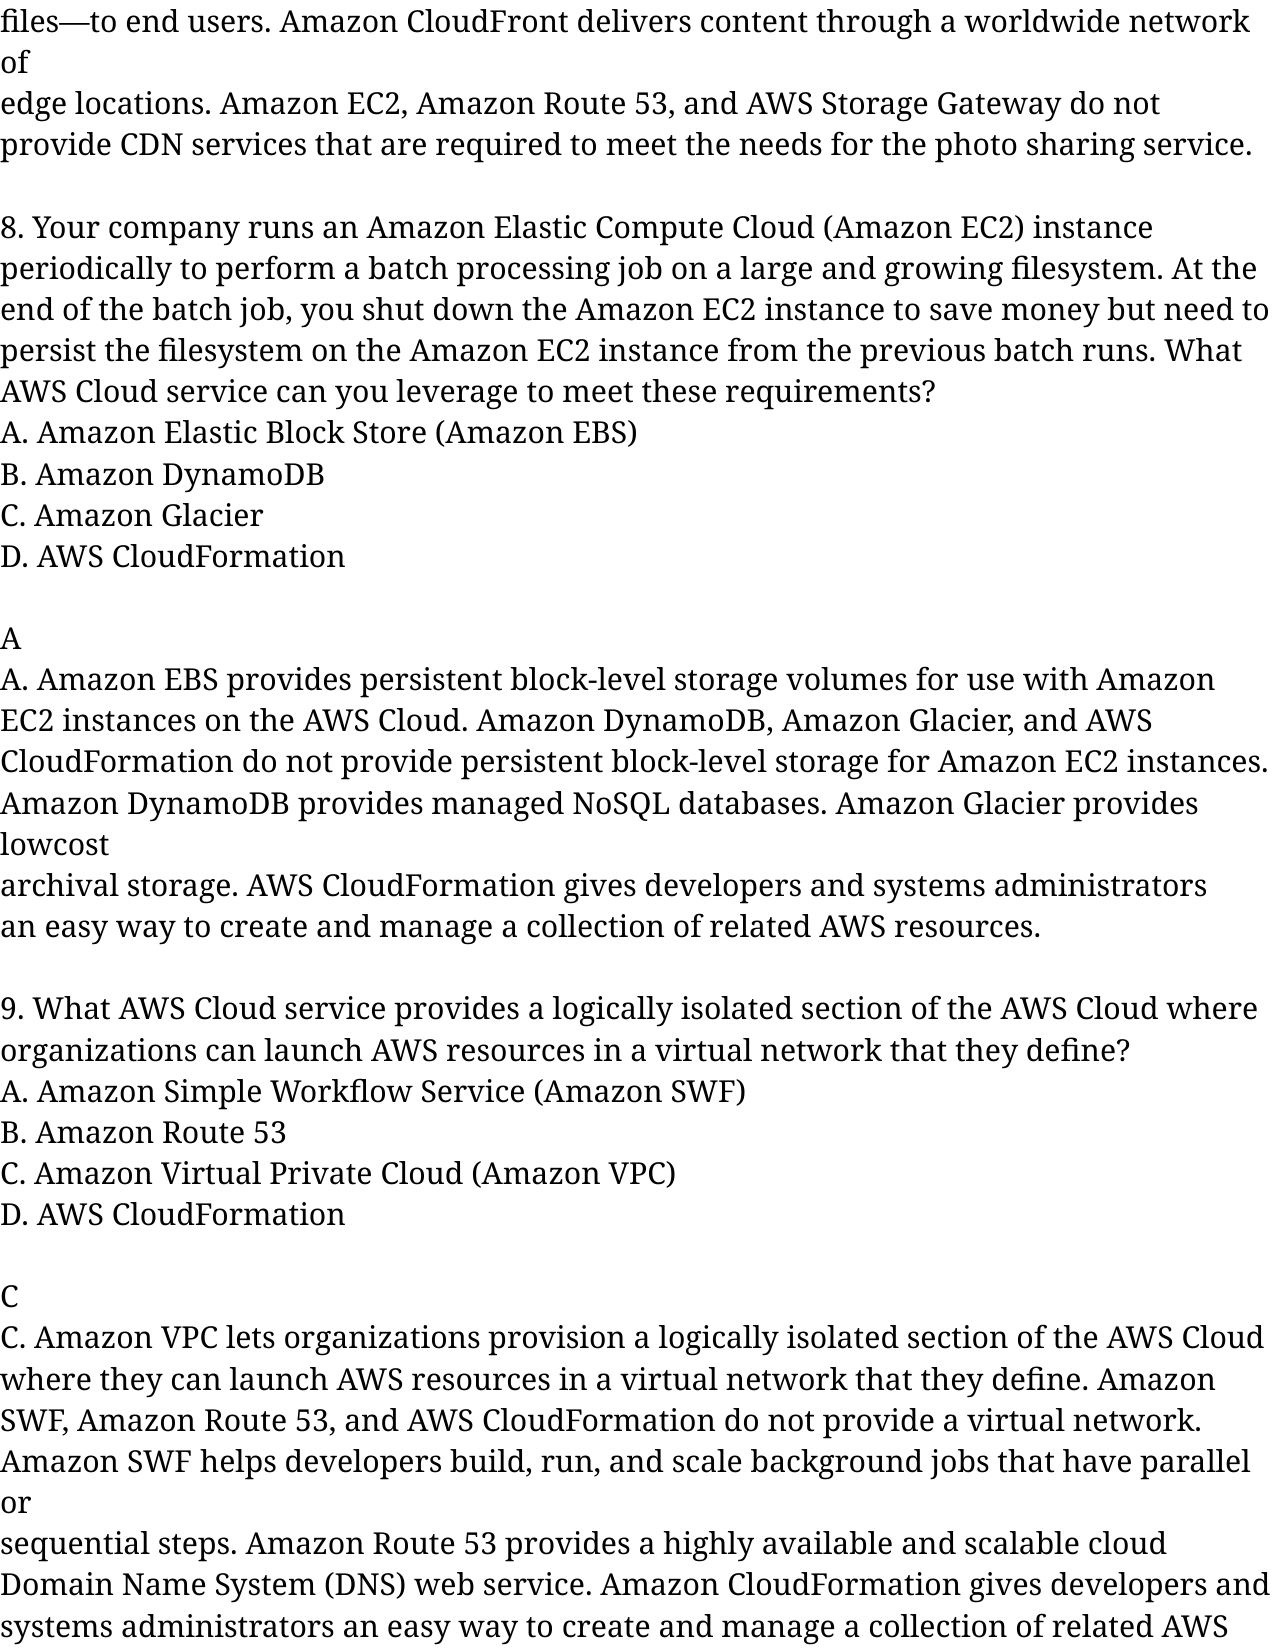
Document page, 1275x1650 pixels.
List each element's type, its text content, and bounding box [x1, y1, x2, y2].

text 9. What AWS Cloud service provides a logically isolated section of the AWS Cloud where [0, 987, 1275, 1029]
text Amazon DynamoDB provides managed NoSQL databases. Amazon Glacier provides lowcost [0, 782, 1275, 864]
text B. Amazon DynamoDB [0, 453, 1275, 494]
text persist the filesystem on the Amazon EC2 instance from the previous batch runs. What [0, 329, 1275, 370]
text SWF, Amazon Route 53, and AWS CloudFormation do not provide a virtual network. [0, 1399, 1275, 1440]
text where they can launch AWS resources in a virtual network that they define. Amazon [0, 1358, 1275, 1399]
text CloudFormation do not provide persistent block-level storage for Amazon EC2 instances. [0, 741, 1275, 782]
text C. Amazon VPC lets organizations provision a logically isolated section of the AWS Cloud [0, 1317, 1275, 1358]
text end of the batch job, you shut down the Amazon EC2 instance to save money but need to [0, 288, 1275, 329]
text an easy way to create and manage a collection of related AWS resources. [0, 905, 1275, 946]
text Amazon SWF helps developers build, run, and scale background jobs that have parallel or [0, 1440, 1275, 1522]
text A. Amazon Simple Workflow Service (Amazon SWF) [0, 1070, 1275, 1111]
text organizations can launch AWS resources in a virtual network that they define? [0, 1029, 1275, 1070]
text C. Amazon Virtual Private Cloud (Amazon VPC) [0, 1152, 1275, 1193]
text A. Amazon Elastic Block Store (Amazon EBS) [0, 411, 1275, 453]
text systems administrators an easy way to create and manage a collection of related AWS [0, 1605, 1275, 1646]
text B. Amazon Route 53 [0, 1111, 1275, 1152]
text C [0, 1276, 1275, 1317]
text archival storage. AWS CloudFormation gives developers and systems administrators [0, 864, 1275, 905]
text AWS Cloud service can you leverage to meet these requirements? [0, 370, 1275, 411]
text 8. Your company runs an Amazon Elastic Compute Cloud (Amazon EC2) instance [0, 206, 1275, 247]
text files—to end users. Amazon CloudFront delivers content through a worldwide network of [0, 0, 1275, 82]
text C. Amazon Glacier [0, 494, 1275, 535]
text periodically to perform a batch processing job on a large and growing filesystem. At the [0, 247, 1275, 288]
text A. Amazon EBS provides persistent block-level storage volumes for use with Amazon [0, 658, 1275, 699]
text D. AWS CloudFormation [0, 1193, 1275, 1234]
text sequential steps. Amazon Route 53 provides a highly available and scalable cloud [0, 1522, 1275, 1563]
text provide CDN services that are required to meet the needs for the photo sharing service. [0, 123, 1275, 164]
text D. AWS CloudFormation [0, 535, 1275, 576]
text Domain Name System (DNS) web service. Amazon CloudFormation gives developers and [0, 1563, 1275, 1605]
text A [0, 617, 1275, 658]
text edge locations. Amazon EC2, Amazon Route 53, and AWS Storage Gateway do not [0, 82, 1275, 123]
text EC2 instances on the AWS Cloud. Amazon DynamoDB, Amazon Glacier, and AWS [0, 699, 1275, 741]
